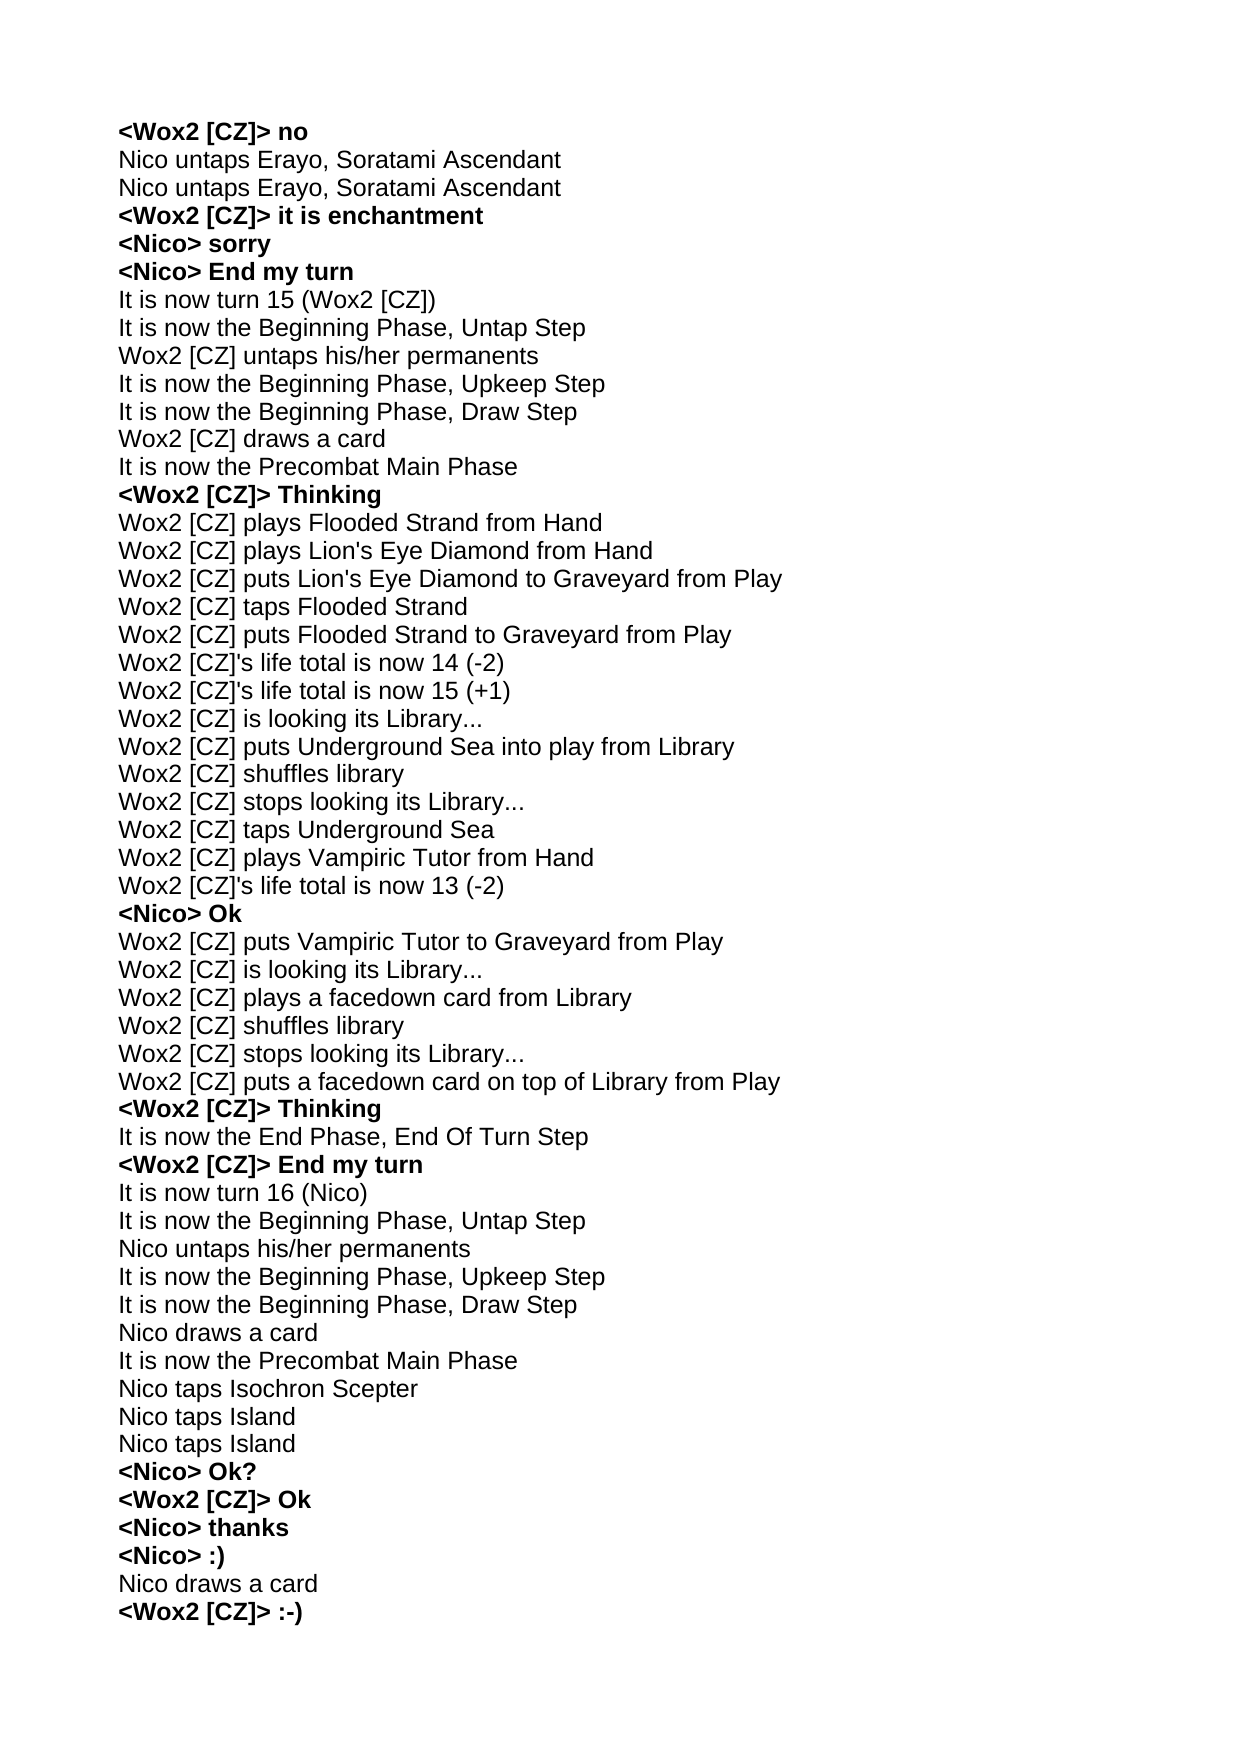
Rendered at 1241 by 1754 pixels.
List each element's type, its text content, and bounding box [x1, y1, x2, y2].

text Wox2 [CZ] untaps his/her permanents [118, 341, 1122, 369]
text Nico draws a card [118, 1318, 1122, 1346]
text Wox2 [CZ] taps Flooded Strand [118, 593, 1122, 621]
text Nico untaps his/her permanents [118, 1235, 1122, 1263]
text <Wox2 [CZ]> Thinking [118, 1095, 1122, 1123]
text Wox2 [CZ] shuffles library [118, 760, 1122, 788]
text It is now the Beginning Phase, Untap Step [118, 313, 1122, 341]
text It is now the End Phase, End Of Turn Step [118, 1123, 1122, 1151]
text Wox2 [CZ] is looking its Library... [118, 956, 1122, 983]
text Nico taps Isochron Scepter [118, 1374, 1122, 1402]
text Wox2 [CZ] puts Vampiric Tutor to Graveyard from Play [118, 928, 1122, 956]
text Nico draws a card [118, 1570, 1122, 1598]
text It is now turn 15 (Wox2 [CZ]) [118, 286, 1122, 313]
text Nico taps Island [118, 1402, 1122, 1430]
text Wox2 [CZ] plays Lion's Eye Diamond from Hand [118, 537, 1122, 565]
text <Nico> Ok? [118, 1458, 1122, 1486]
text Wox2 [CZ]'s life total is now 14 (-2) [118, 648, 1122, 676]
text <Nico> thanks [118, 1514, 1122, 1542]
text <Nico> :) [118, 1542, 1122, 1570]
text It is now the Beginning Phase, Untap Step [118, 1207, 1122, 1235]
text <Nico> End my turn [118, 258, 1122, 286]
text Wox2 [CZ] shuffles library [118, 1011, 1122, 1039]
text Nico untaps Erayo, Soratami Ascendant [118, 174, 1122, 202]
text Wox2 [CZ] puts Flooded Strand to Graveyard from Play [118, 621, 1122, 648]
text Wox2 [CZ] stops looking its Library... [118, 1039, 1122, 1067]
text It is now the Precombat Main Phase [118, 1346, 1122, 1374]
text It is now the Beginning Phase, Draw Step [118, 1291, 1122, 1318]
text <Wox2 [CZ]> :-) [118, 1598, 1122, 1626]
text Nico taps Island [118, 1430, 1122, 1458]
text Wox2 [CZ] plays Flooded Strand from Hand [118, 509, 1122, 537]
text <Wox2 [CZ]> End my turn [118, 1151, 1122, 1179]
text <Wox2 [CZ]> no [118, 118, 1122, 146]
text Nico untaps Erayo, Soratami Ascendant [118, 146, 1122, 174]
text Wox2 [CZ] puts a facedown card on top of Library from Play [118, 1067, 1122, 1095]
text Wox2 [CZ] taps Underground Sea [118, 816, 1122, 844]
text Wox2 [CZ]'s life total is now 15 (+1) [118, 676, 1122, 704]
text <Nico> sorry [118, 230, 1122, 258]
text Wox2 [CZ] plays a facedown card from Library [118, 983, 1122, 1011]
text It is now the Beginning Phase, Upkeep Step [118, 369, 1122, 397]
text Wox2 [CZ] draws a card [118, 425, 1122, 453]
text <Wox2 [CZ]> Ok [118, 1486, 1122, 1514]
text Wox2 [CZ] is looking its Library... [118, 704, 1122, 732]
text Wox2 [CZ] stops looking its Library... [118, 788, 1122, 816]
text <Nico> Ok [118, 900, 1122, 928]
text It is now the Precombat Main Phase [118, 453, 1122, 481]
text Wox2 [CZ] puts Underground Sea into play from Library [118, 732, 1122, 760]
text It is now the Beginning Phase, Upkeep Step [118, 1263, 1122, 1291]
text Wox2 [CZ] plays Vampiric Tutor from Hand [118, 844, 1122, 872]
text Wox2 [CZ]'s life total is now 13 (-2) [118, 872, 1122, 900]
text <Wox2 [CZ]> Thinking [118, 481, 1122, 509]
text It is now turn 16 (Nico) [118, 1179, 1122, 1207]
text <Wox2 [CZ]> it is enchantment [118, 202, 1122, 230]
text Wox2 [CZ] puts Lion's Eye Diamond to Graveyard from Play [118, 565, 1122, 593]
text It is now the Beginning Phase, Draw Step [118, 397, 1122, 425]
